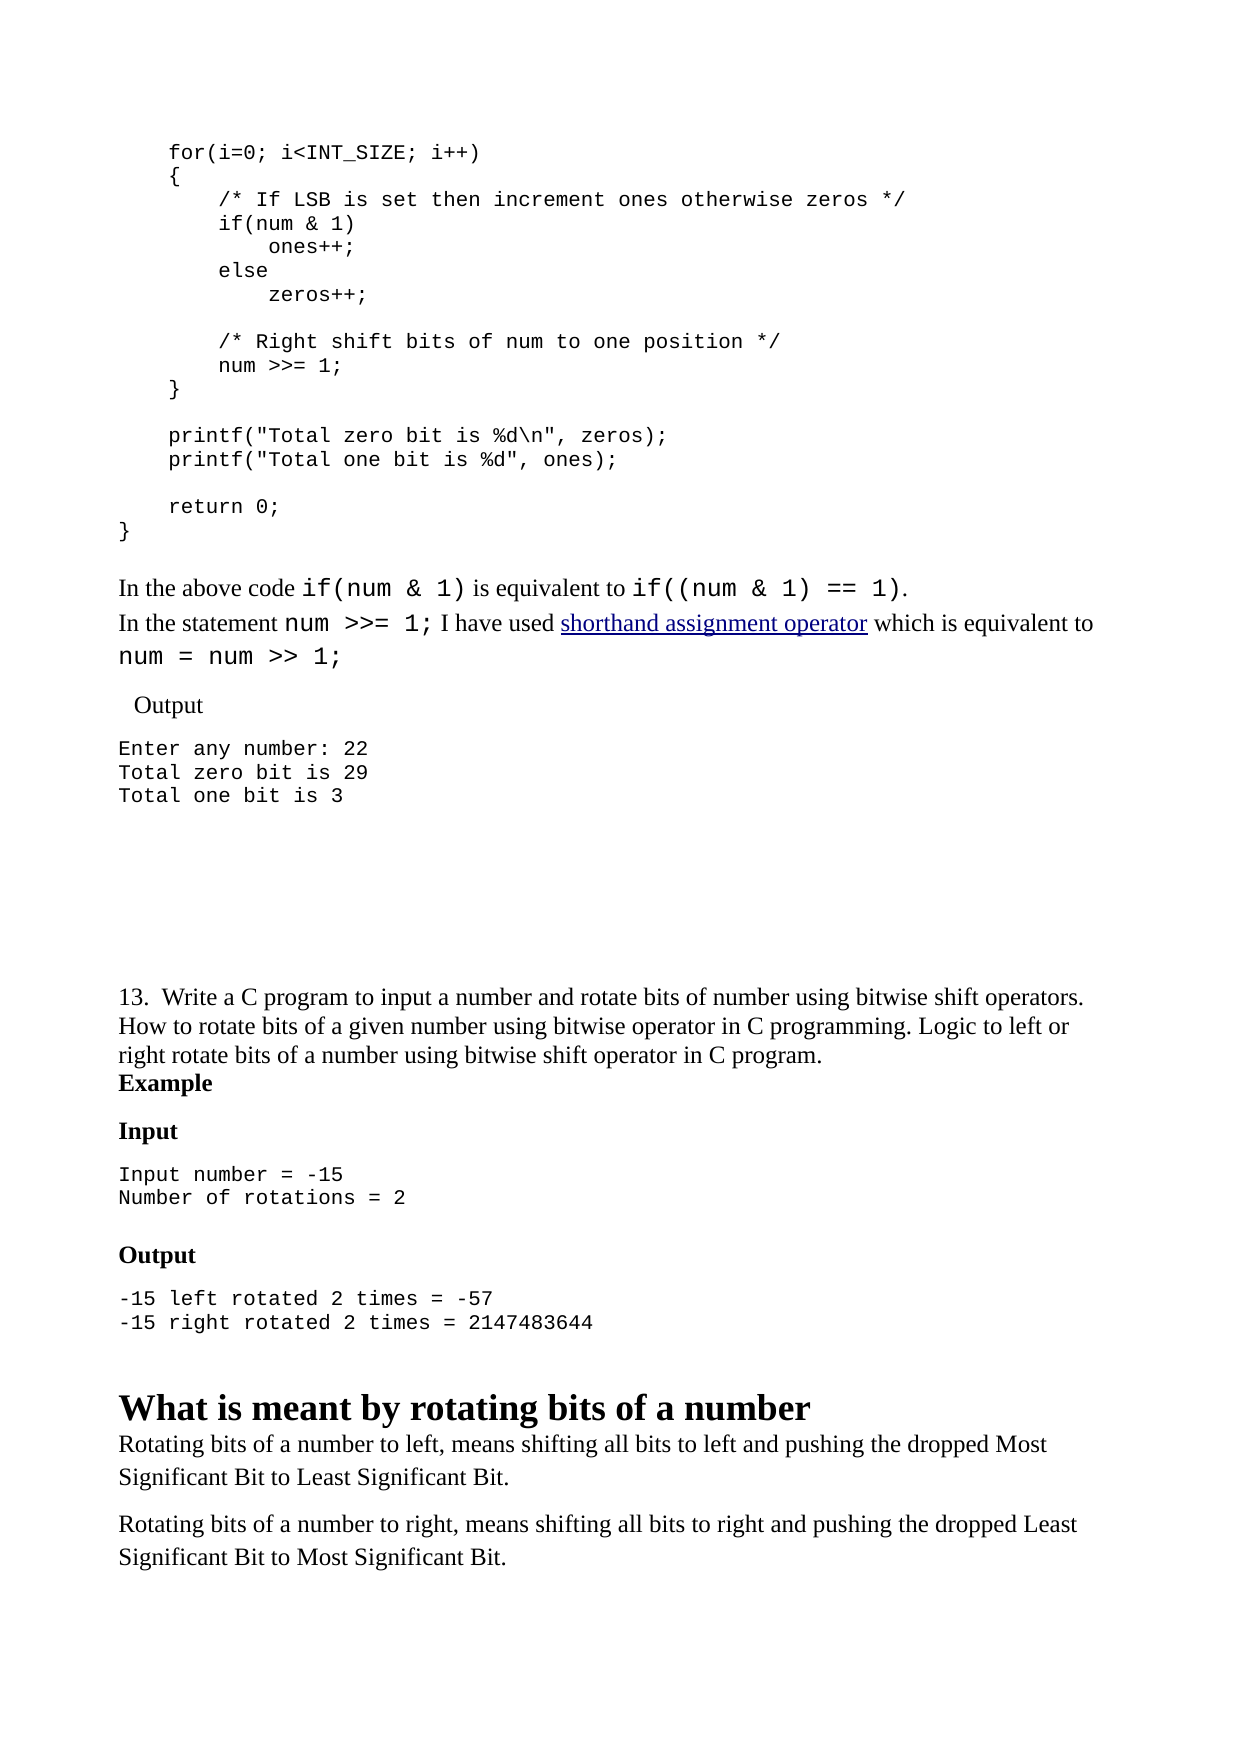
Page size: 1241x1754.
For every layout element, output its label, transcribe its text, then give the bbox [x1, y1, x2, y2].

text Enter any number: 22 [118, 738, 1122, 762]
text Rotating bits of a number to left, means shifting all bits to left and pushing the dropped Most Significant Bit to Least Significant Bit. [118, 1429, 1122, 1491]
text printf("Total zero bit is %d\n", zeros); [118, 426, 1122, 449]
text else [118, 260, 1122, 284]
text zeros++; [118, 284, 1122, 307]
text } [118, 520, 1122, 544]
text Output [118, 1240, 1122, 1269]
text /* Right shift bits of num to one position */ [118, 331, 1122, 354]
text Input number = -15 [118, 1164, 1122, 1187]
text printf("Total one bit is %d", ones); [118, 449, 1122, 473]
text Rotating bits of a number to right, means shifting all bits to right and pushing the dropped Least Significant Bit to Most Significant Bit. [118, 1509, 1122, 1571]
text return 0; [118, 496, 1122, 520]
text } [118, 378, 1122, 402]
text num >>= 1; [118, 354, 1122, 378]
subtitle What is meant by rotating bits of a number [118, 1386, 1122, 1429]
text 13. Write a C program to input a number and rotate bits of number using bitwise shift operators. How to rotate bits of a given number using bitwise operator in C programming. Logic to left or right rotate bits of a number using bitwise shift operator in C program. [118, 982, 1122, 1068]
text Example [118, 1068, 1122, 1097]
text Input [118, 1116, 1122, 1145]
text In the above code if(num & 1) is equivalent to if((num & 1) == 1). In the statement num >>= 1; I have used shorthand assignment operator which is equivalent to num = num >> 1; [118, 573, 1122, 672]
text Total one bit is 3 [118, 785, 1122, 809]
text if(num & 1) [118, 213, 1122, 236]
text Total zero bit is 29 [118, 762, 1122, 785]
text Output [134, 690, 1114, 719]
text /* If LSB is set then increment ones otherwise zeros */ [118, 189, 1122, 213]
text ones++; [118, 236, 1122, 260]
text -15 left rotated 2 times = -57 [118, 1288, 1122, 1312]
text { [118, 165, 1122, 189]
text for(i=0; i<INT_SIZE; i++) [118, 142, 1122, 165]
text -15 right rotated 2 times = 2147483644 [118, 1312, 1122, 1335]
text Number of rotations = 2 [118, 1187, 1122, 1211]
